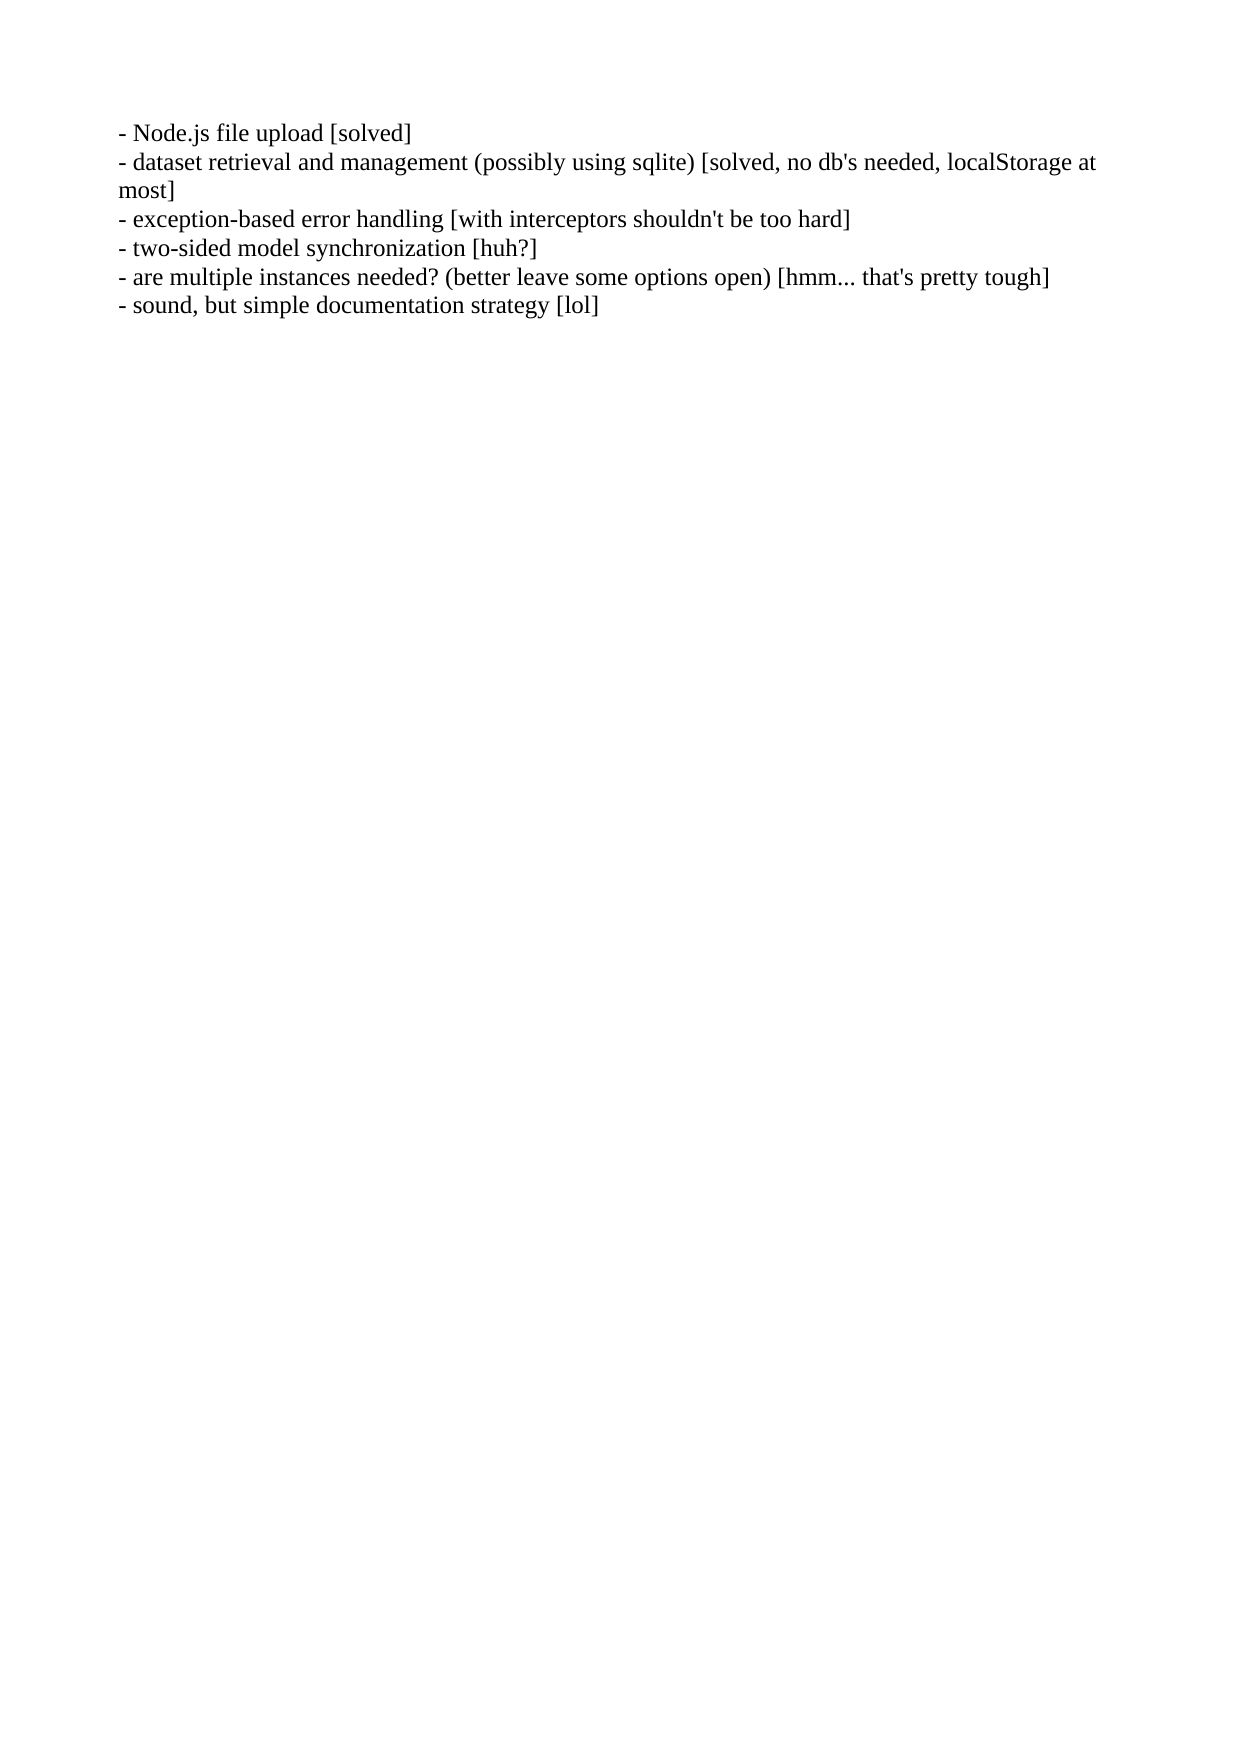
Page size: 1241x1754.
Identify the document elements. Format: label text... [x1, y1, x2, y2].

text - two-sided model synchronization [huh?] [118, 233, 1122, 262]
text - sound, but simple documentation strategy [lol] [118, 291, 1122, 319]
text - exception-based error handling [with interceptors shouldn't be too hard] [118, 204, 1122, 233]
text - are multiple instances needed? (better leave some options open) [hmm... that's pretty tough] [118, 262, 1122, 291]
text - dataset retrieval and management (possibly using sqlite) [solved, no db's needed, localStorage at most] [118, 147, 1122, 204]
text - Node.js file upload [solved] [118, 118, 1122, 147]
